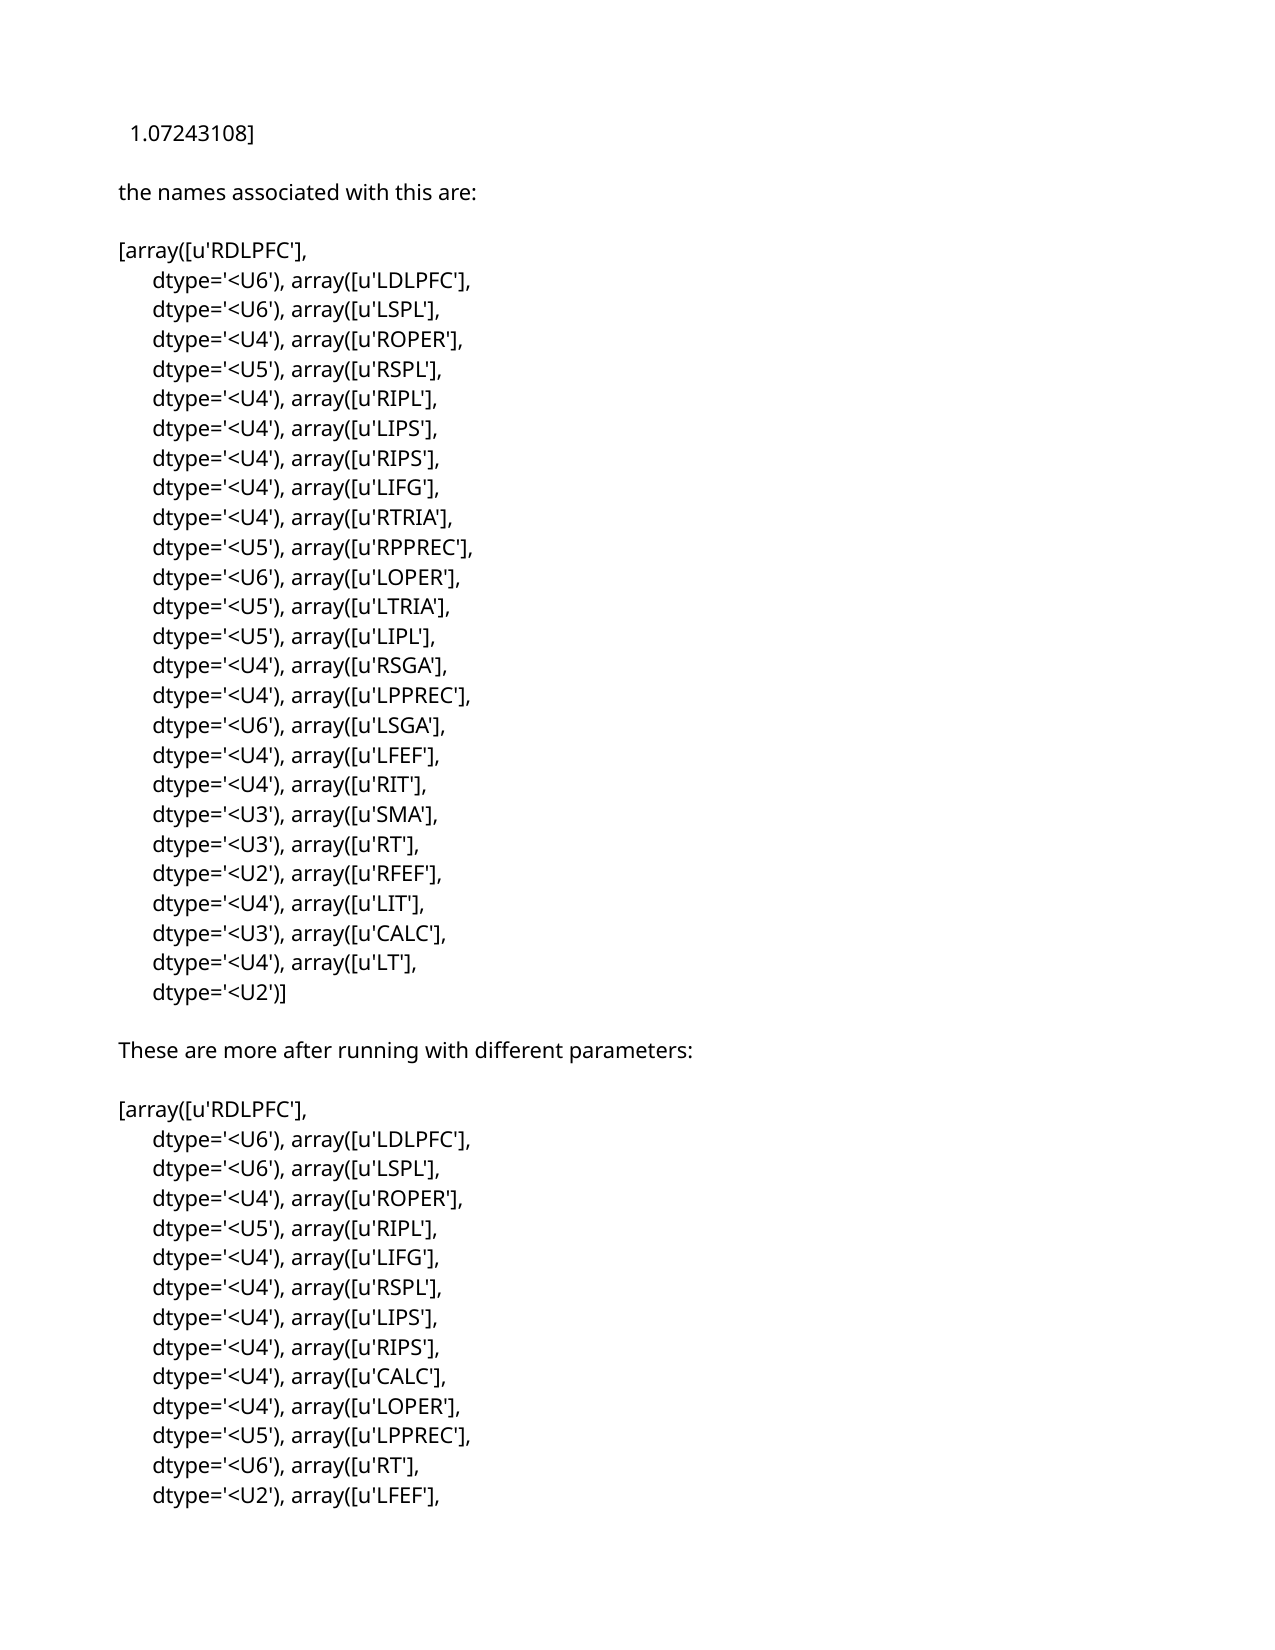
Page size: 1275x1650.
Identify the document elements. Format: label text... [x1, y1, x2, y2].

text dtype='<U6'), array([u'LDLPFC'], [118, 1124, 1157, 1153]
text dtype='<U5'), array([u'LIPL'], [118, 621, 1157, 651]
text dtype='<U2'), array([u'RFEF'], [118, 858, 1157, 888]
text dtype='<U6'), array([u'LOPER'], [118, 562, 1157, 591]
text dtype='<U4'), array([u'LT'], [118, 947, 1157, 977]
text dtype='<U4'), array([u'LIT'], [118, 888, 1157, 918]
text 1.07243108] [118, 118, 1157, 148]
text dtype='<U3'), array([u'RT'], [118, 829, 1157, 858]
text dtype='<U4'), array([u'LFEF'], [118, 740, 1157, 769]
text dtype='<U4'), array([u'RIPS'], [118, 1332, 1157, 1361]
text dtype='<U4'), array([u'RSPL'], [118, 1272, 1157, 1302]
text dtype='<U6'), array([u'RT'], [118, 1450, 1157, 1480]
text dtype='<U4'), array([u'RIPL'], [118, 383, 1157, 413]
text dtype='<U5'), array([u'LTRIA'], [118, 591, 1157, 621]
text dtype='<U3'), array([u'CALC'], [118, 918, 1157, 947]
text dtype='<U4'), array([u'RIPS'], [118, 443, 1157, 472]
text dtype='<U6'), array([u'LSGA'], [118, 710, 1157, 740]
text dtype='<U4'), array([u'LIPS'], [118, 1302, 1157, 1332]
text dtype='<U6'), array([u'LSPL'], [118, 1153, 1157, 1183]
text dtype='<U6'), array([u'LDLPFC'], [118, 265, 1157, 294]
text dtype='<U4'), array([u'LPPREC'], [118, 680, 1157, 710]
text dtype='<U4'), array([u'LOPER'], [118, 1391, 1157, 1421]
text dtype='<U4'), array([u'LIFG'], [118, 472, 1157, 502]
text dtype='<U3'), array([u'SMA'], [118, 799, 1157, 829]
text dtype='<U4'), array([u'CALC'], [118, 1361, 1157, 1391]
text dtype='<U5'), array([u'LPPREC'], [118, 1421, 1157, 1450]
text dtype='<U5'), array([u'RIPL'], [118, 1213, 1157, 1242]
text [array([u'RDLPFC'], [118, 1094, 1157, 1124]
text dtype='<U4'), array([u'LIPS'], [118, 413, 1157, 443]
text the names associated with this are: [118, 177, 1157, 206]
text dtype='<U2'), array([u'LFEF'], [118, 1480, 1157, 1510]
text dtype='<U4'), array([u'RSGA'], [118, 651, 1157, 680]
text dtype='<U4'), array([u'RIT'], [118, 769, 1157, 799]
text dtype='<U4'), array([u'ROPER'], [118, 324, 1157, 354]
text dtype='<U6'), array([u'LSPL'], [118, 294, 1157, 324]
text dtype='<U4'), array([u'LIFG'], [118, 1242, 1157, 1272]
text These are more after running with different parameters: [118, 1036, 1157, 1065]
text dtype='<U4'), array([u'ROPER'], [118, 1183, 1157, 1213]
text dtype='<U2')] [118, 977, 1157, 1007]
text dtype='<U5'), array([u'RPPREC'], [118, 532, 1157, 562]
text dtype='<U5'), array([u'RSPL'], [118, 354, 1157, 383]
text [array([u'RDLPFC'], [118, 235, 1157, 265]
text dtype='<U4'), array([u'RTRIA'], [118, 502, 1157, 532]
